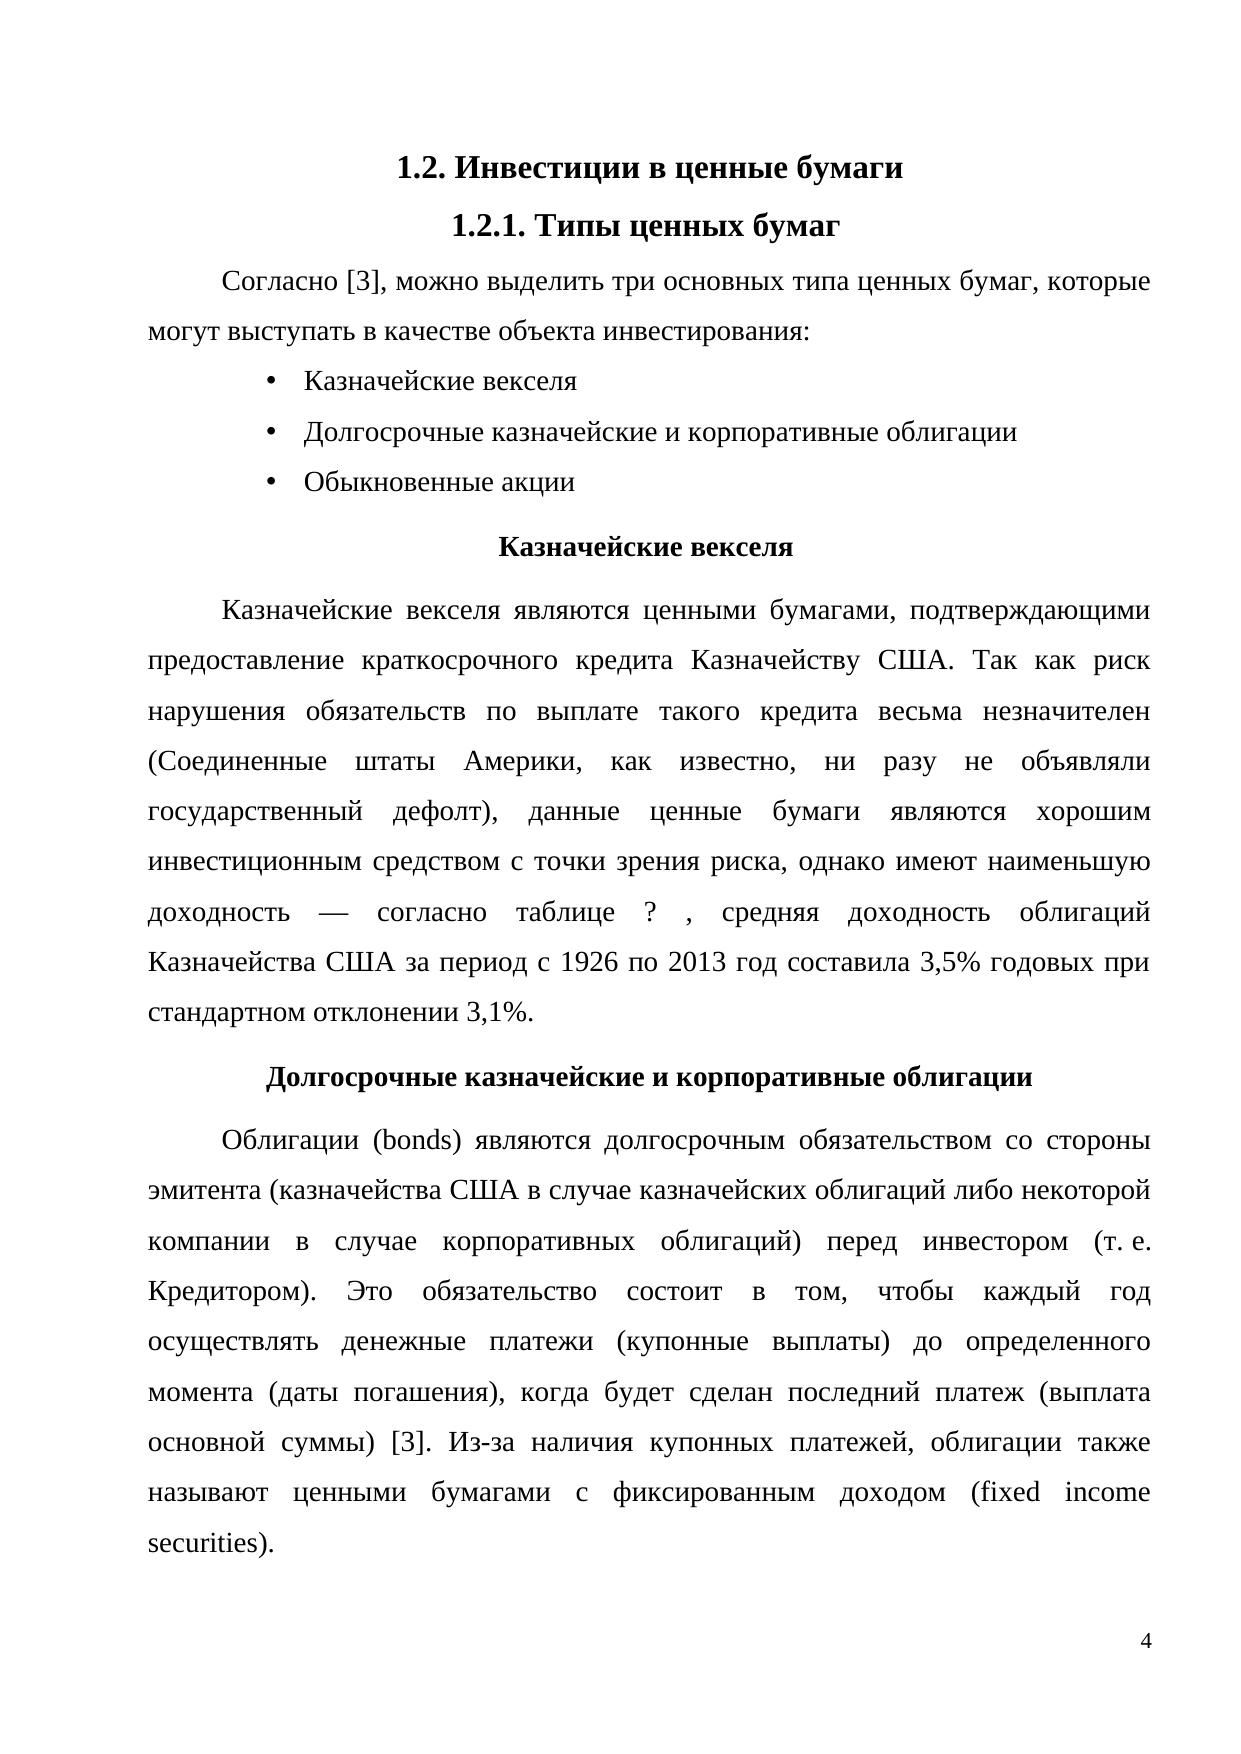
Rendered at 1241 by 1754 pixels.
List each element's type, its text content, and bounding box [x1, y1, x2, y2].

subtitle Казначейские векселя [148, 529, 1152, 563]
subtitle 1.2. Инвестиции в ценные бумаги [148, 148, 1152, 186]
subtitle 1.2.1. Типы ценных бумаг [148, 205, 1152, 243]
text Казначейские векселя являются ценными бумагами, подтверждающими предоставление краткосрочного кредита Казначейству США. Так как риск нарушения обязательств по выплате такого кредита весьма незначителен (Соединенные штаты Америки, как известно, ни разу не объявляли государственный дефолт), данные ценные бумаги являются хорошим инвестиционным средством с точки зрения риска, однако имеют наименьшую доходность — согласно таблице ? , средняя доходность облигаций Казначейства США за период с 1926 по 2013 год составила 3,5% годовых при стандартном отклонении 3,1%. [148, 592, 1152, 1028]
subtitle Долгосрочные казначейские и корпоративные облигации [148, 1059, 1152, 1093]
text Согласно [3], можно выделить три основных типа ценных бумаг, которые могут выступать в качестве объекта инвестирования: [148, 263, 1152, 347]
list Казначейские векселя [266, 363, 1152, 397]
list Долгосрочные казначейские и корпоративные облигации [266, 414, 1152, 447]
list Обыкновенные акции [266, 464, 1152, 498]
text Облигации (bonds) являются долгосрочным обязательством со стороны эмитента (казначейства США в случае казначейских облигаций либо некоторой компании в случае корпоративных облигаций) перед инвестором (т. е. Кредитором). Это обязательство состоит в том, чтобы каждый год осуществлять денежные платежи (купонные выплаты) до определенного момента (даты погашения), когда будет сделан последний платеж (выплата основной суммы) [3]. Из-за наличия купонных платежей, облигации также называют ценными бумагами с фиксированным доходом (fixed income securities). [148, 1122, 1152, 1558]
